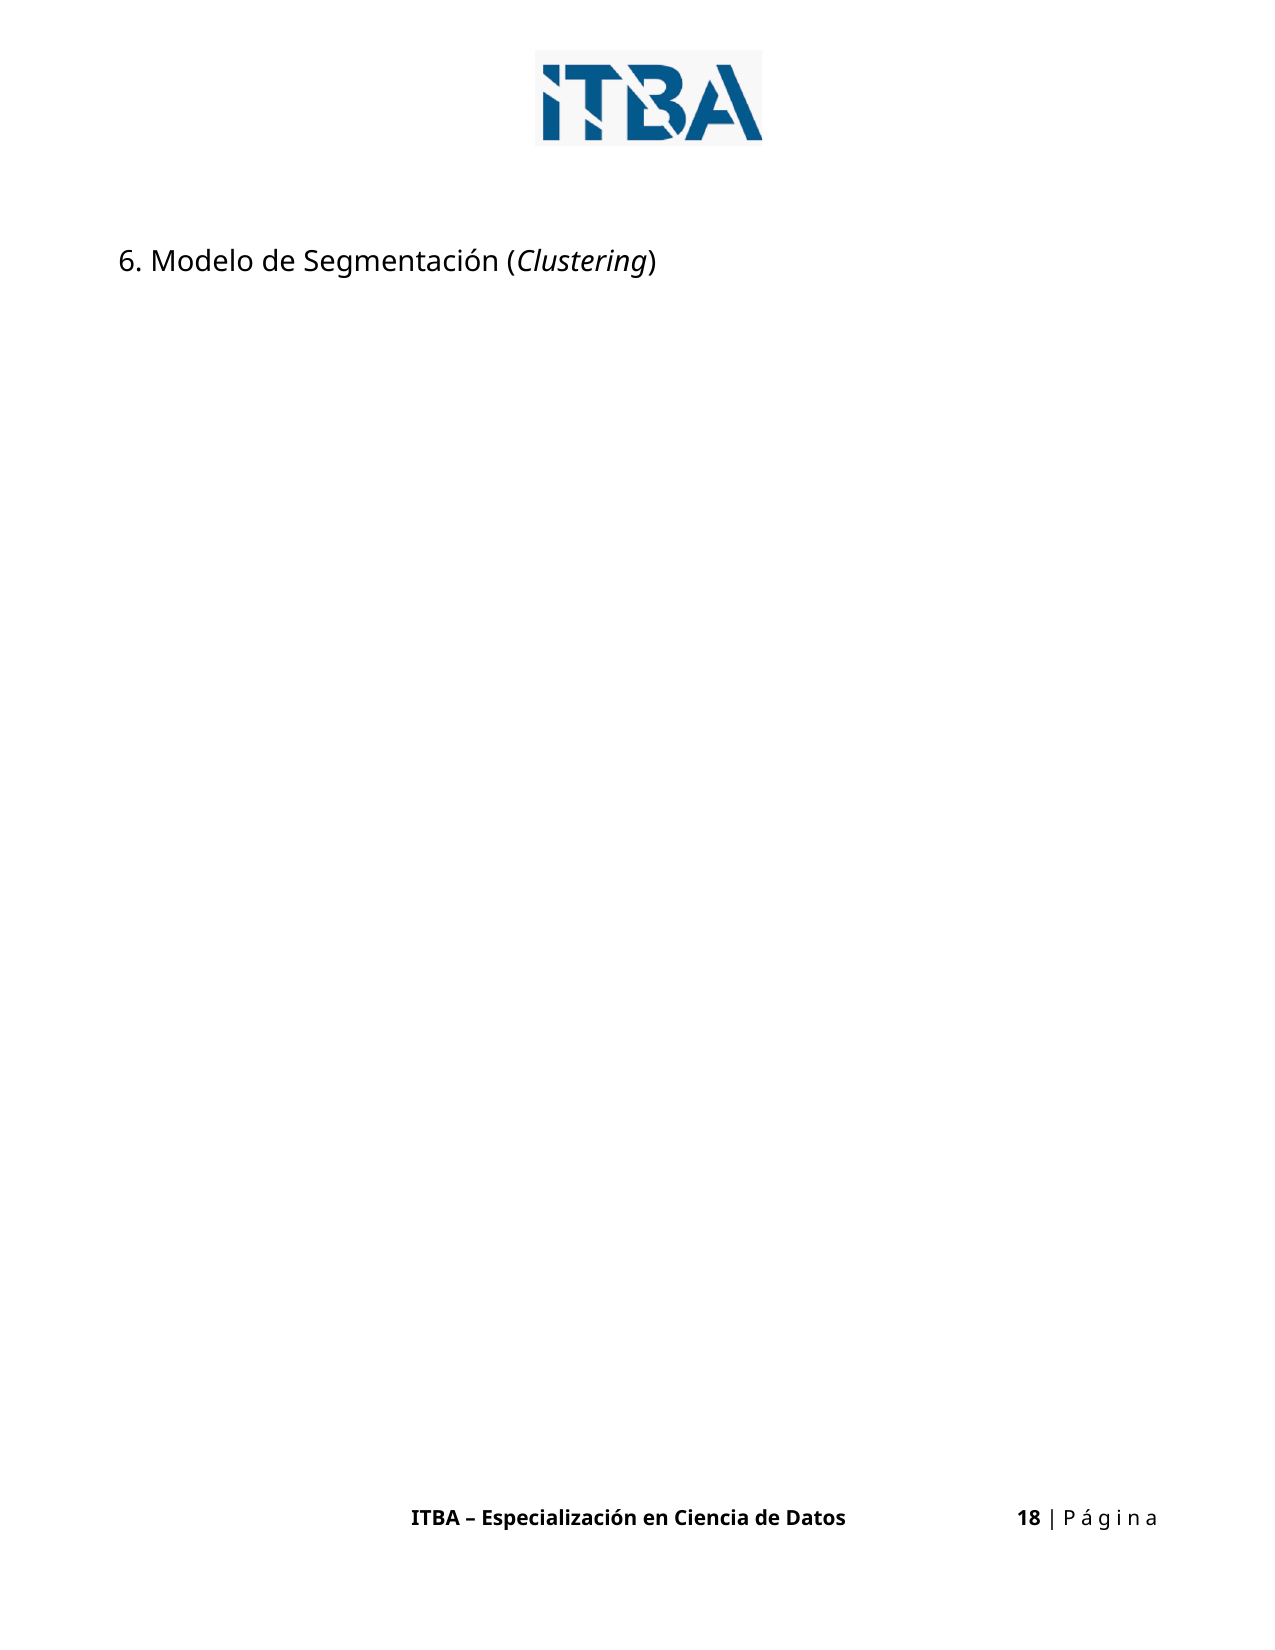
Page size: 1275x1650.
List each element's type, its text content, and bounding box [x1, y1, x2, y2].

text 6. Modelo de Segmentación (Clustering) [118, 240, 1157, 280]
picture [535, 50, 763, 146]
